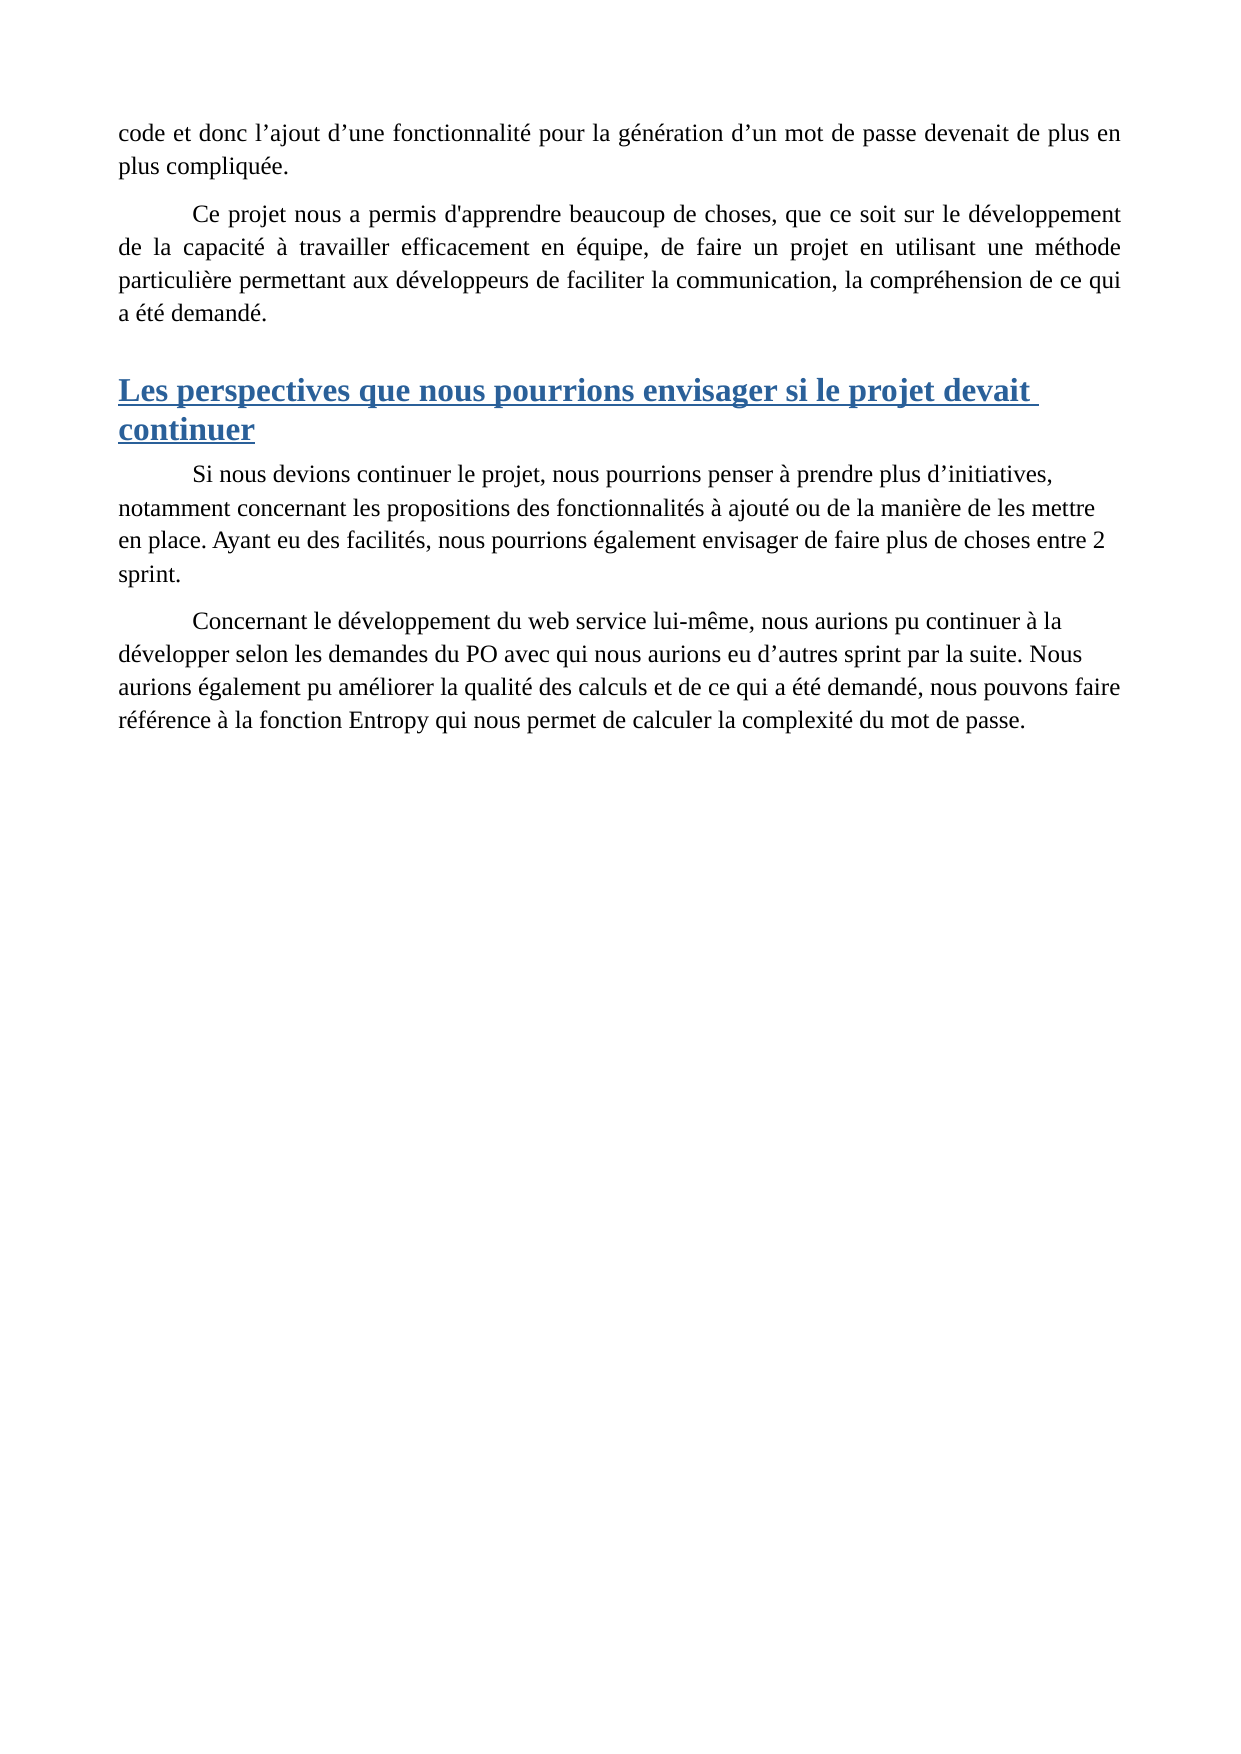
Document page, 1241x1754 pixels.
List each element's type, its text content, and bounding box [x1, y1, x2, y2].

text Concernant le développement du web service lui-même, nous aurions pu continuer à la développer selon les demandes du PO avec qui nous aurions eu d’autres sprint par la suite. Nous aurions également pu améliorer la qualité des calculs et de ce qui a été demandé, nous pouvons faire référence à la fonction Entropy qui nous permet de calculer la complexité du mot de passe. [118, 606, 1122, 734]
text Ce projet nous a permis d'apprendre beaucoup de choses, que ce soit sur le développement de la capacité à travailler efficacement en équipe, de faire un projet en utilisant une méthode particulière permettant aux développeurs de faciliter la communication, la compréhension de ce qui a été demandé. [118, 199, 1122, 327]
subtitle Les perspectives que nous pourrions envisager si le projet devait continuer [118, 370, 1122, 447]
text Si nous devions continuer le projet, nous pourrions penser à prendre plus d’initiatives, notamment concernant les propositions des fonctionnalités à ajouté ou de la manière de les mettre en place. Ayant eu des facilités, nous pourrions également envisager de faire plus de choses entre 2 sprint. [118, 459, 1122, 587]
text code et donc l’ajout d’une fonctionnalité pour la génération d’un mot de passe devenait de plus en plus compliquée. [118, 118, 1122, 180]
